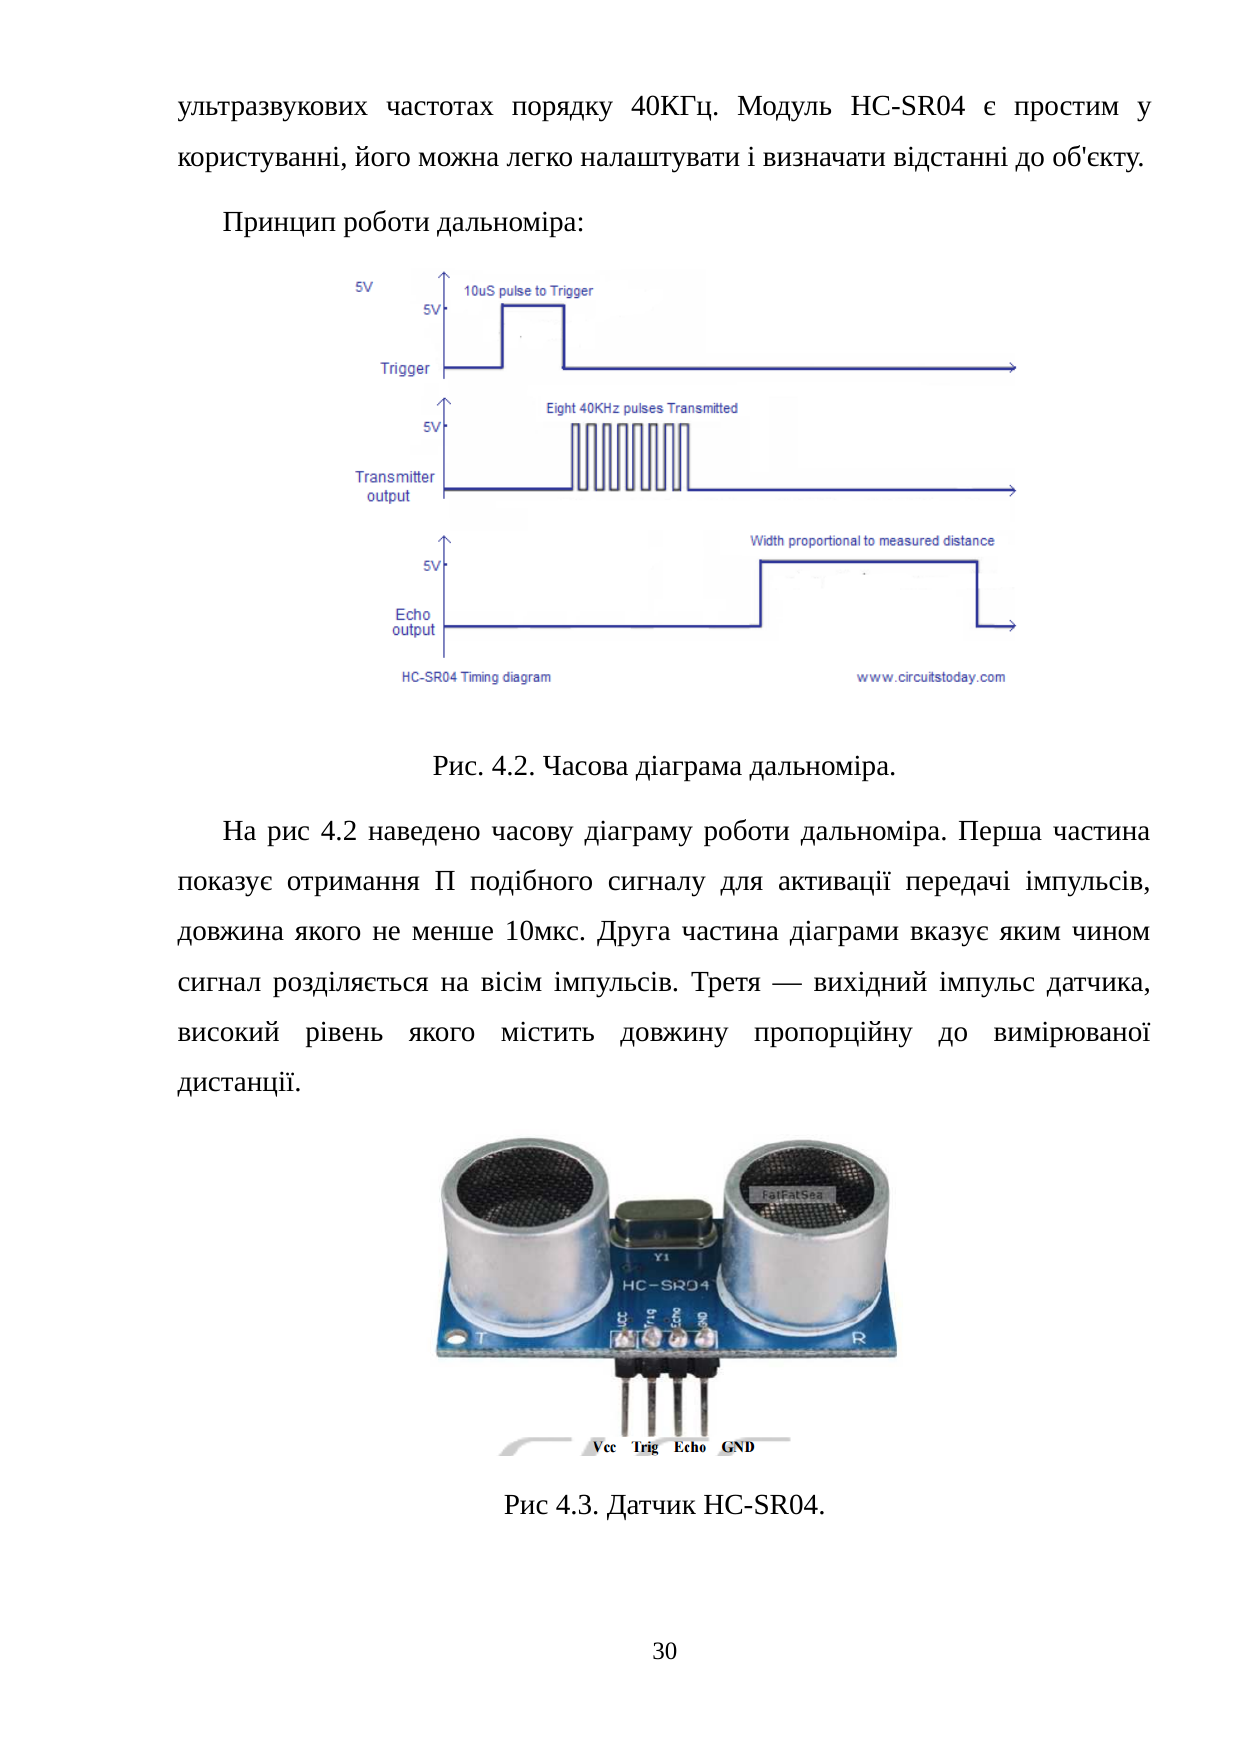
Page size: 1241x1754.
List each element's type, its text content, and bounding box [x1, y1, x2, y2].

text Рис. 4.2. Часова діаграма дальноміра. [177, 748, 1152, 781]
text На рис 4.2 наведено часову діаграму роботи дальноміра. Перша частина показує отримання П подібного сигналу для активації передачі імпульсів, довжина якого не менше 10мкс. Друга частина діаграми вказує яким чином сигнал розділяється на вісім імпульсів. Третя — вихідний імпульс датчика, високий рівень якого містить довжину пропорційну до вимірюваної дистанції. [177, 813, 1152, 1098]
text Принцип роботи дальноміра: [177, 204, 1152, 237]
text ультразвукових частотах порядку 40КГц. Модуль HC-SR04 є простим у користуванні, його можна легко налаштувати і визначати відстанні до об'єкту. [177, 88, 1152, 172]
text Рис 4.3. Датчик HC-SR04. [177, 1487, 1152, 1521]
picture [425, 1129, 904, 1456]
picture [344, 268, 1030, 711]
